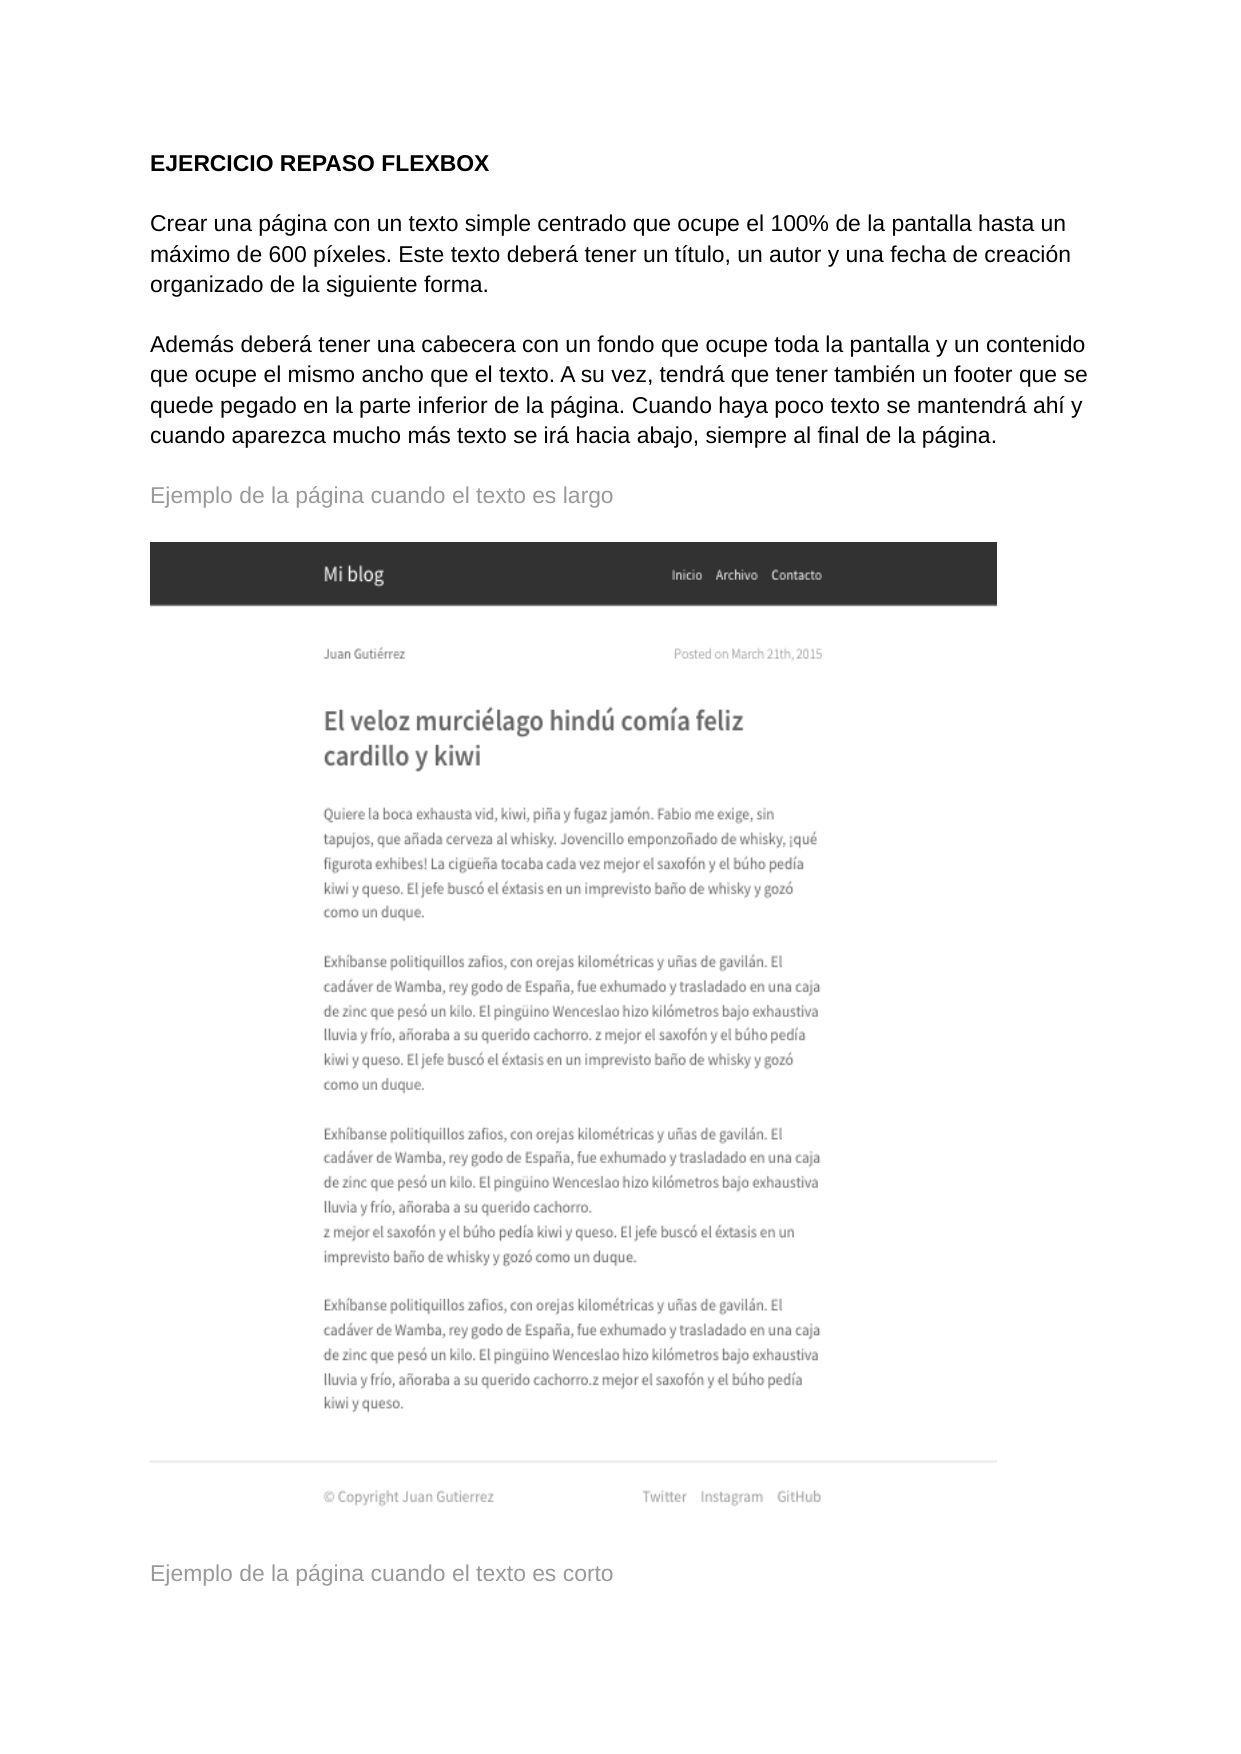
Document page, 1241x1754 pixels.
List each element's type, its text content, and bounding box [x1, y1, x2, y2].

picture [150, 542, 997, 1527]
text Ejemplo de la página cuando el texto es corto [150, 1560, 1090, 1587]
text EJERCICIO REPASO FLEXBOX [150, 150, 1090, 176]
text Crear una página con un texto simple centrado que ocupe el 100% de la pantalla hasta un máximo de 600 píxeles. Este texto deberá tener un título, un autor y una fecha de creación organizado de la siguiente forma. Además deberá tener una cabecera con un fondo que ocupe toda la pantalla y un contenido que ocupe el mismo ancho que el texto. A su vez, tendrá que tener también un footer que se quede pegado en la parte inferior de la página. Cuando haya poco texto se mantendrá ahí y cuando aparezca mucho más texto se irá hacia abajo, siempre al final de la página. Ejemplo de la página cuando el texto es largo [150, 210, 1090, 1526]
